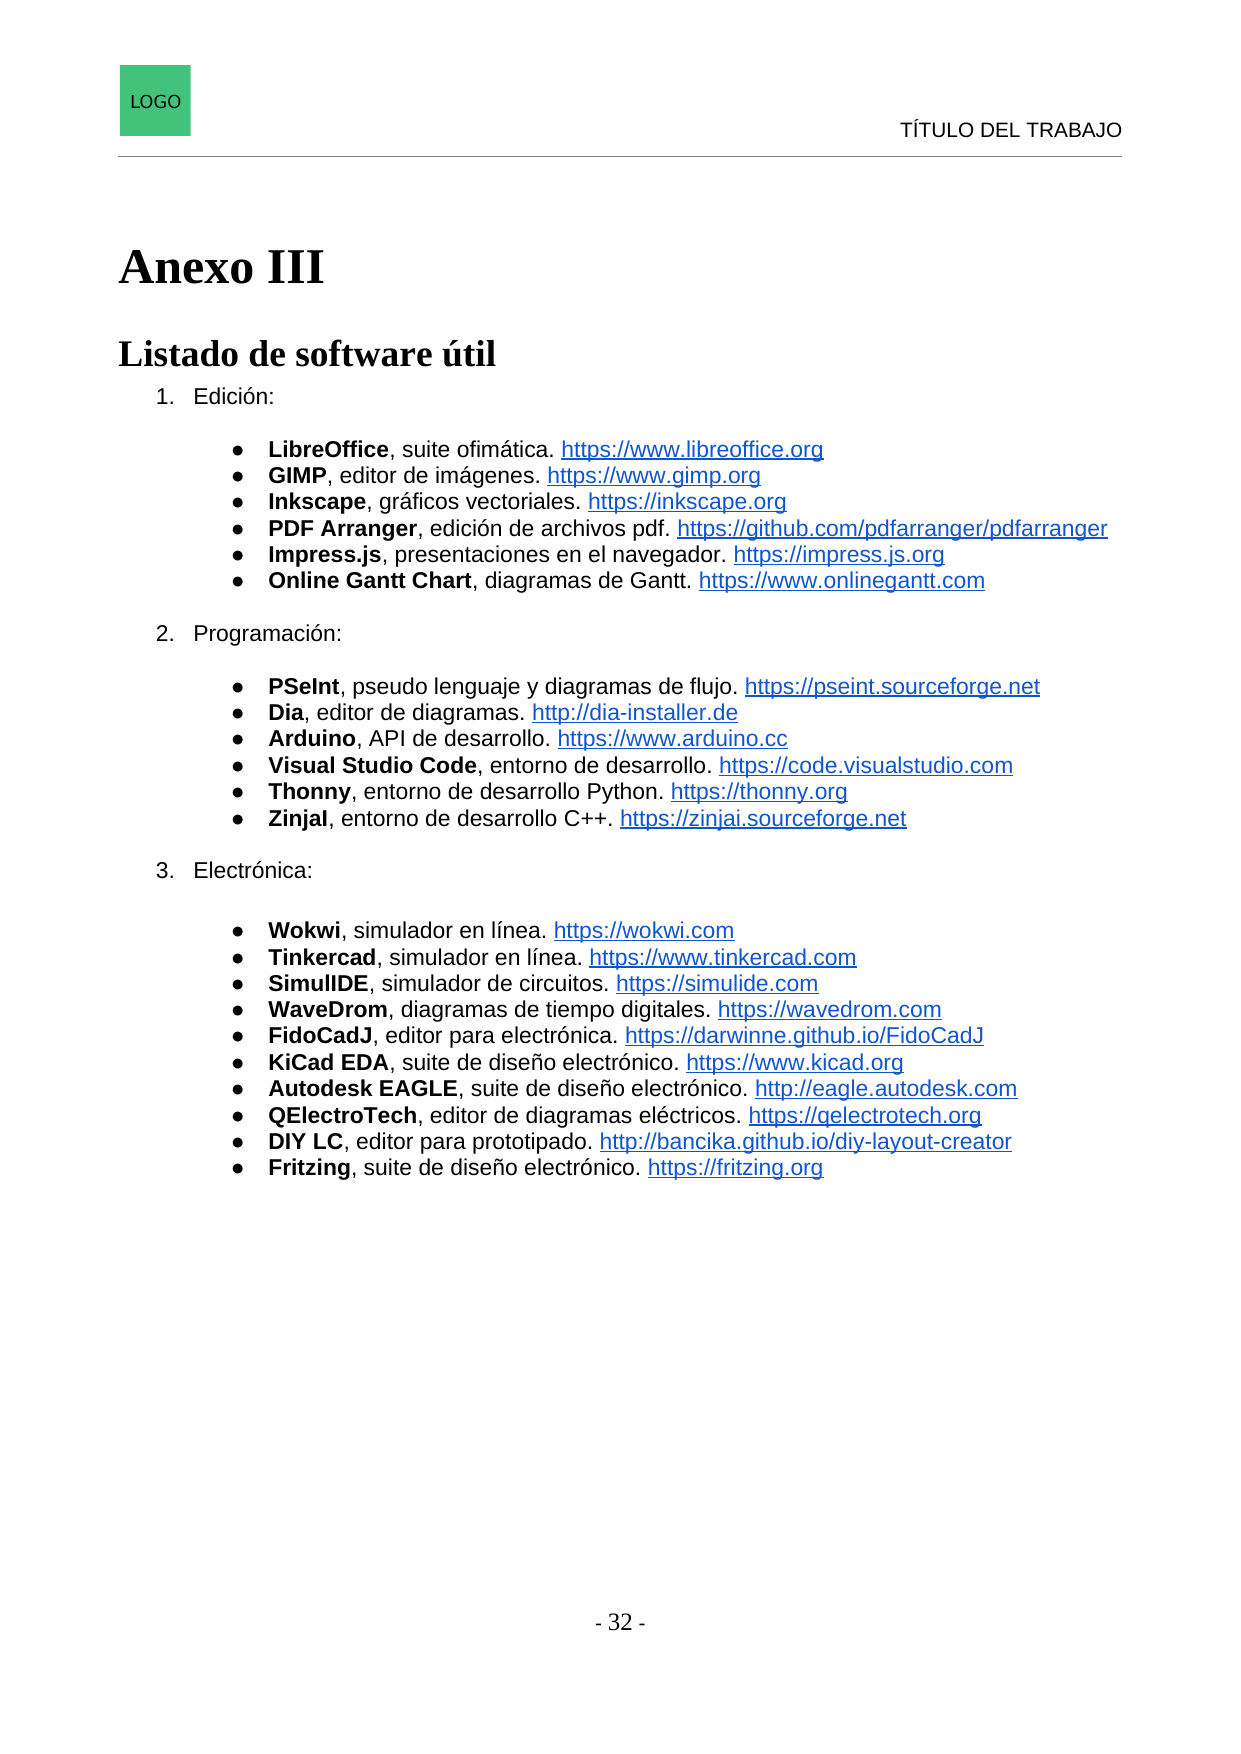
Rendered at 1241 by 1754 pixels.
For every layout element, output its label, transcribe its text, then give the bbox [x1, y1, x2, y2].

list Online Gantt Chart, diagramas de Gantt. https://www.onlinegantt.com [231, 567, 1122, 594]
list Programación: [156, 620, 1122, 646]
list Impress.js, presentaciones en el navegador. https://impress.js.org [231, 541, 1122, 567]
list DIY LC, editor para prototipado. http://bancika.github.io/diy-layout-creator [231, 1128, 1122, 1154]
list Wokwi, simulador en línea. https://wokwi.com [231, 917, 1122, 943]
list GIMP, editor de imágenes. https://www.gimp.org [231, 462, 1122, 488]
list Inkscape, gráficos vectoriales. https://inkscape.org [231, 488, 1122, 514]
list Autodesk EAGLE, suite de diseño electrónico. http://eagle.autodesk.com [231, 1075, 1122, 1102]
list Arduino, API de desarrollo. https://www.arduino.cc [231, 725, 1122, 752]
list Tinkercad, simulador en línea. https://www.tinkercad.com [231, 943, 1122, 970]
list PSeInt, pseudo lenguaje y diagramas de flujo. https://pseint.sourceforge.net [231, 673, 1122, 699]
picture [119, 65, 191, 136]
subtitle Anexo III [118, 236, 1122, 294]
list Fritzing, suite de diseño electrónico. https://fritzing.org [231, 1154, 1122, 1181]
list Electrónica: [156, 857, 1122, 883]
list WaveDrom, diagramas de tiempo digitales. https://wavedrom.com [231, 996, 1122, 1022]
list Thonny, entorno de desarrollo Python. https://thonny.org [231, 778, 1122, 804]
list KiCad EDA, suite de diseño electrónico. https://www.kicad.org [231, 1049, 1122, 1075]
list Dia, editor de diagramas. http://dia-installer.de [231, 699, 1122, 725]
list PDF Arranger, edición de archivos pdf. https://github.com/pdfarranger/pdfarranger [231, 514, 1122, 541]
list Visual Studio Code, entorno de desarrollo. https://code.visualstudio.com [231, 752, 1122, 778]
subtitle Listado de software útil [118, 331, 1122, 374]
list LibreOffice, suite ofimática. https://www.libreoffice.org [231, 436, 1122, 462]
list FidoCadJ, editor para electrónica. https://darwinne.github.io/FidoCadJ [231, 1022, 1122, 1049]
list QElectroTech, editor de diagramas eléctricos. https://qelectrotech.org [231, 1102, 1122, 1128]
list ZinjaI, entorno de desarrollo C++. https://zinjai.sourceforge.net [231, 804, 1122, 831]
list SimulIDE, simulador de circuitos. https://simulide.com [231, 970, 1122, 996]
list Edición: [156, 383, 1122, 409]
